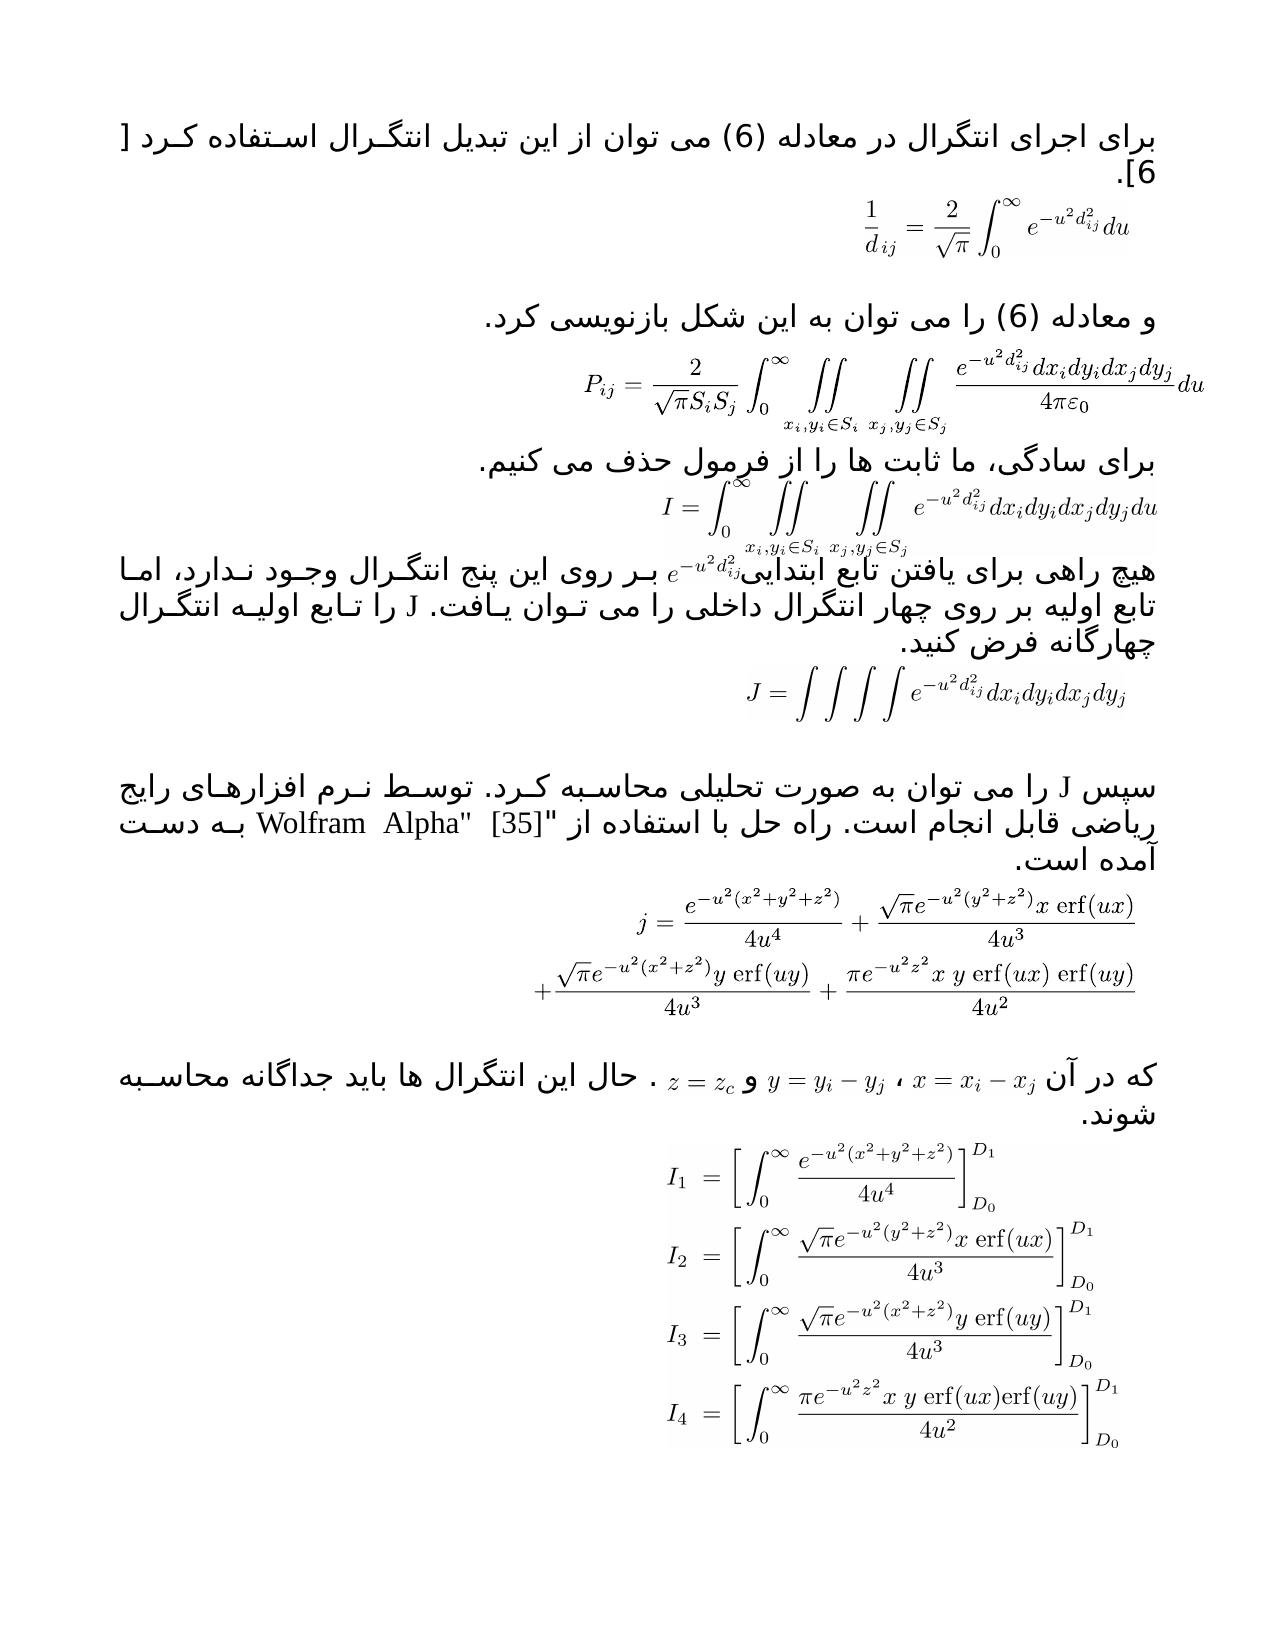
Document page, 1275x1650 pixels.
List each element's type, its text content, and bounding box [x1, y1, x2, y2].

text که در آن ، و . حال این انتگرال ها باید جداگانه محاسبه شوند. [118, 1057, 1157, 1131]
text برای اجرای انتگرال در معادله (6) می توان از این تبدیل انتگرال استفاده کرد [6]. [118, 118, 1157, 191]
text هیچ راهی برای یافتن تابع ابتدایی بر روی این پنج انتگرال وجود ندارد، اما تابع اولیه بر روی چهار انتگرال داخلی را می توان یافت. J را تابع اولیه انتگرال چهارگانه فرض کنید. [118, 551, 1157, 660]
picture [913, 1076, 1035, 1095]
picture [865, 198, 1129, 258]
picture [667, 1143, 1118, 1448]
text سپس J را می توان به صورت تحلیلی محاسبه کرد. توسط نرم افزارهای رایج ریاضی قابل انجام است. راه حل با استفاده از "Wolfram Alpha" [35] به دست آمده است. [118, 768, 1157, 877]
picture [668, 1078, 734, 1094]
text و معادله (6) را می توان به این شکل بازنویسی کرد. [118, 299, 1157, 335]
picture [662, 479, 1157, 582]
text برای سادگی، ما ثابت ها را از فرمول حذف می کنیم. [118, 443, 1157, 479]
picture [768, 1076, 884, 1095]
picture [747, 666, 1125, 722]
